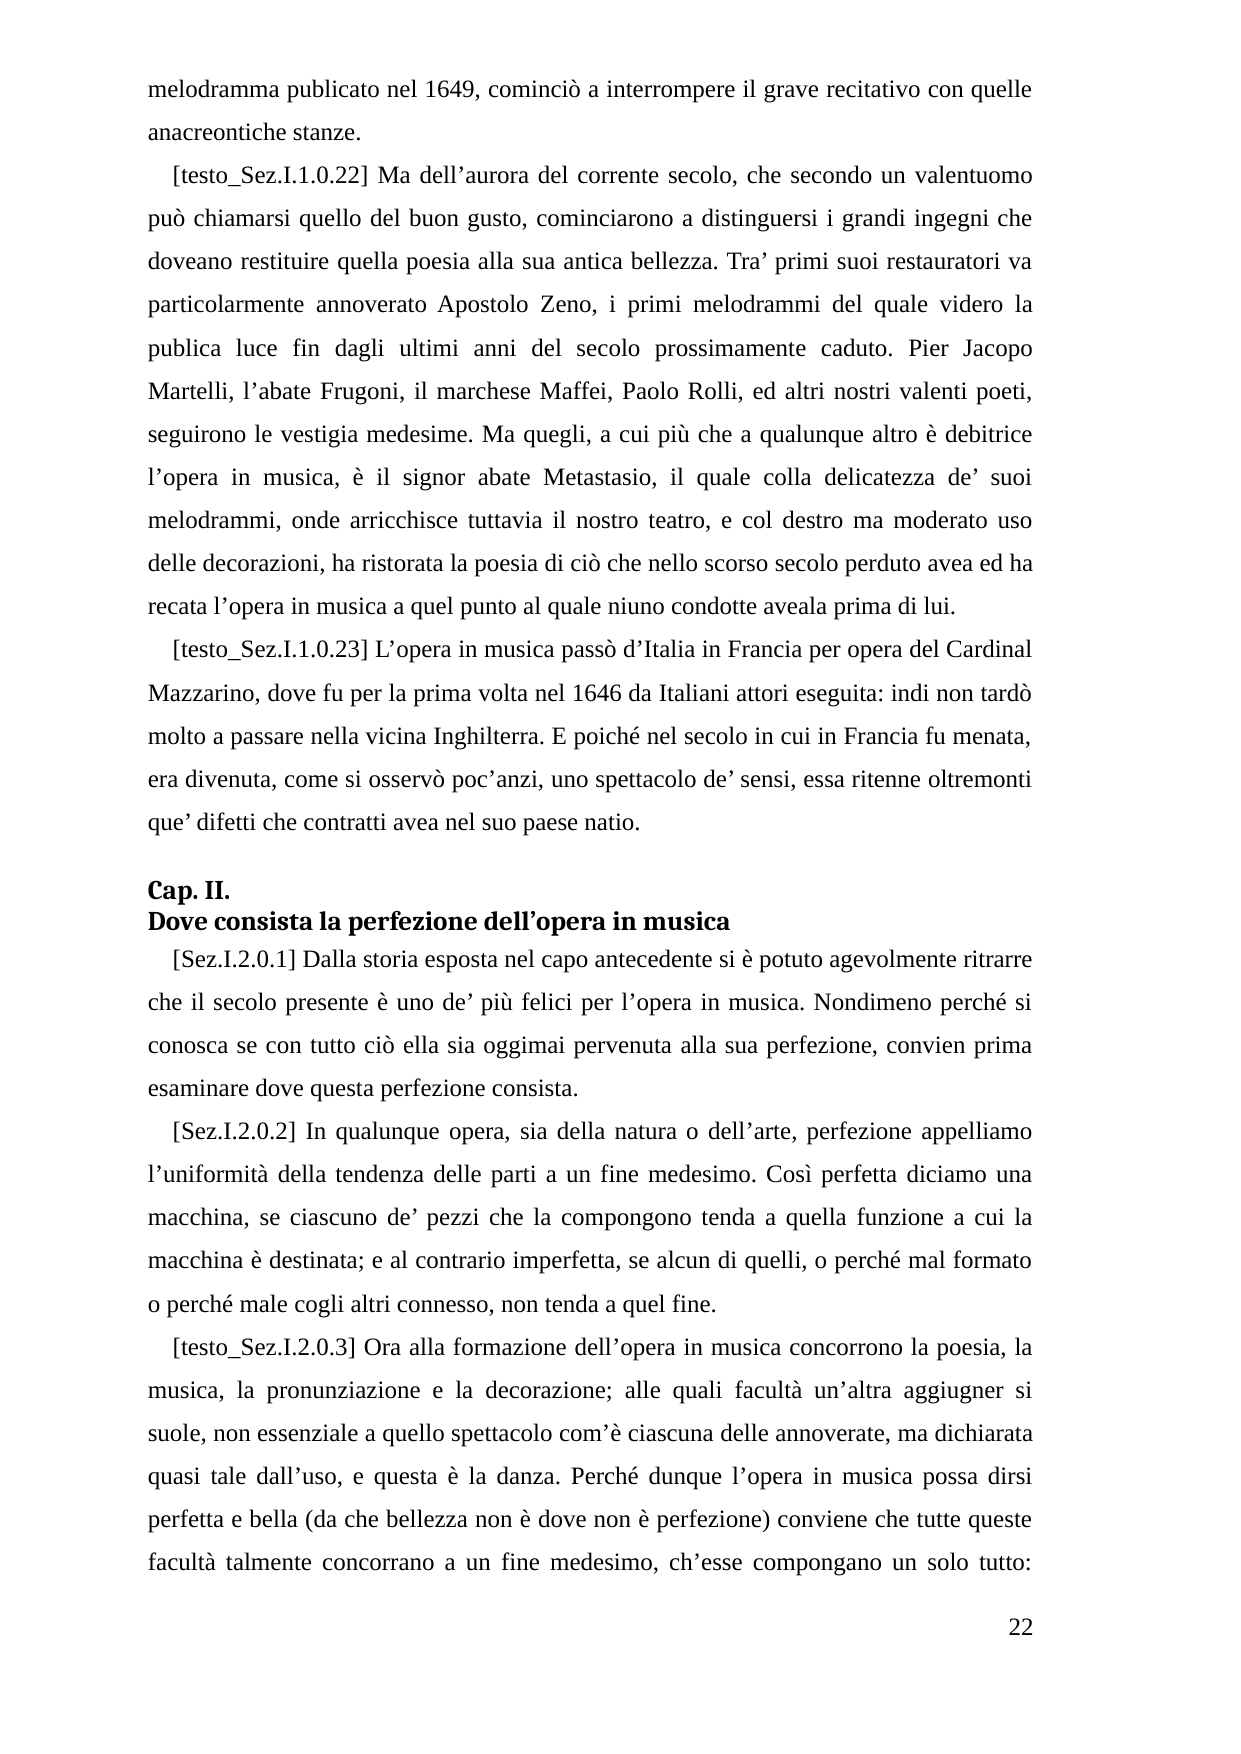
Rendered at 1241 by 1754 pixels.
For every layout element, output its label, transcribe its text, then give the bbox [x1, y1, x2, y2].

text [testo_Sez.I.2.0.3] Ora alla formazione dell’opera in musica concorrono la poesia, la musica, la pronunziazione e la decorazione; alle quali facultà un’altra aggiugner si suole, non essenziale a quello spettacolo com’è ciascuna delle annoverate, ma dichiarata quasi tale dall’uso, e questa è la danza. Perché dunque l’opera in musica possa dirsi perfetta e bella (da che bellezza non è dove non è perfezione) conviene che tutte queste facultà talmente concorrano a un fine medesimo, ch’esse compongano un solo tutto: [148, 1332, 1033, 1576]
text [testo_Sez.I.1.0.22] Ma dell’aurora del corrente secolo, che secondo un valentuomo può chiamarsi quello del buon gusto, cominciarono a distinguersi i grandi ingegni che doveano restituire quella poesia alla sua antica bellezza. Tra’ primi suoi restauratori va particolarmente annoverato Apostolo Zeno, i primi melodrammi del quale videro la publica luce fin dagli ultimi anni del secolo prossimamente caduto. Pier Jacopo Martelli, l’abate Frugoni, il marchese Maffei, Paolo Rolli, ed altri nostri valenti poeti, seguirono le vestigia medesime. Ma quegli, a cui più che a qualunque altro è debitrice l’opera in musica, è il signor abate Metastasio, il quale colla delicatezza de’ suoi melodrammi, onde arricchisce tuttavia il nostro teatro, e col destro ma moderato uso delle decorazioni, ha ristorata la poesia di ciò che nello scorso secolo perduto avea ed ha recata l’opera in musica a quel punto al quale niuno condotte aveala prima di lui. [148, 160, 1033, 620]
text [testo_Sez.I.1.0.23] L’opera in musica passò d’Italia in Francia per opera del Cardinal Mazzarino, dove fu per la prima volta nel 1646 da Italiani attori eseguita: indi non tardò molto a passare nella vicina Inghilterra. E poiché nel secolo in cui in Francia fu menata, era divenuta, come si osservò poc’anzi, uno spettacolo de’ sensi, essa ritenne oltremonti que’ difetti che contratti avea nel suo paese natio. [148, 634, 1033, 836]
text [Sez.I.2.0.1] Dalla storia esposta nel capo antecedente si è potuto agevolmente ritrarre che il secolo presente è uno de’ più felici per l’opera in musica. Nondimeno perché si conosca se con tutto ciò ella sia oggimai pervenuta alla sua perfezione, convien prima esaminare dove questa perfezione consista. [148, 944, 1033, 1102]
subtitle Cap. II. Dove consista la perfezione dell’opera in musica [148, 875, 1033, 937]
text melodramma publicato nel 1649, cominciò a interrompere il grave recitativo con quelle anacreontiche stanze. [148, 74, 1033, 146]
text [Sez.I.2.0.2] In qualunque opera, sia della natura o dell’arte, perfezione appelliamo l’uniformità della tendenza delle parti a un fine medesimo. Così perfetta diciamo una macchina, se ciascuno de’ pezzi che la compongono tenda a quella funzione a cui la macchina è destinata; e al contrario imperfetta, se alcun di quelli, o perché mal formato o perché male cogli altri connesso, non tenda a quel fine. [148, 1116, 1033, 1317]
